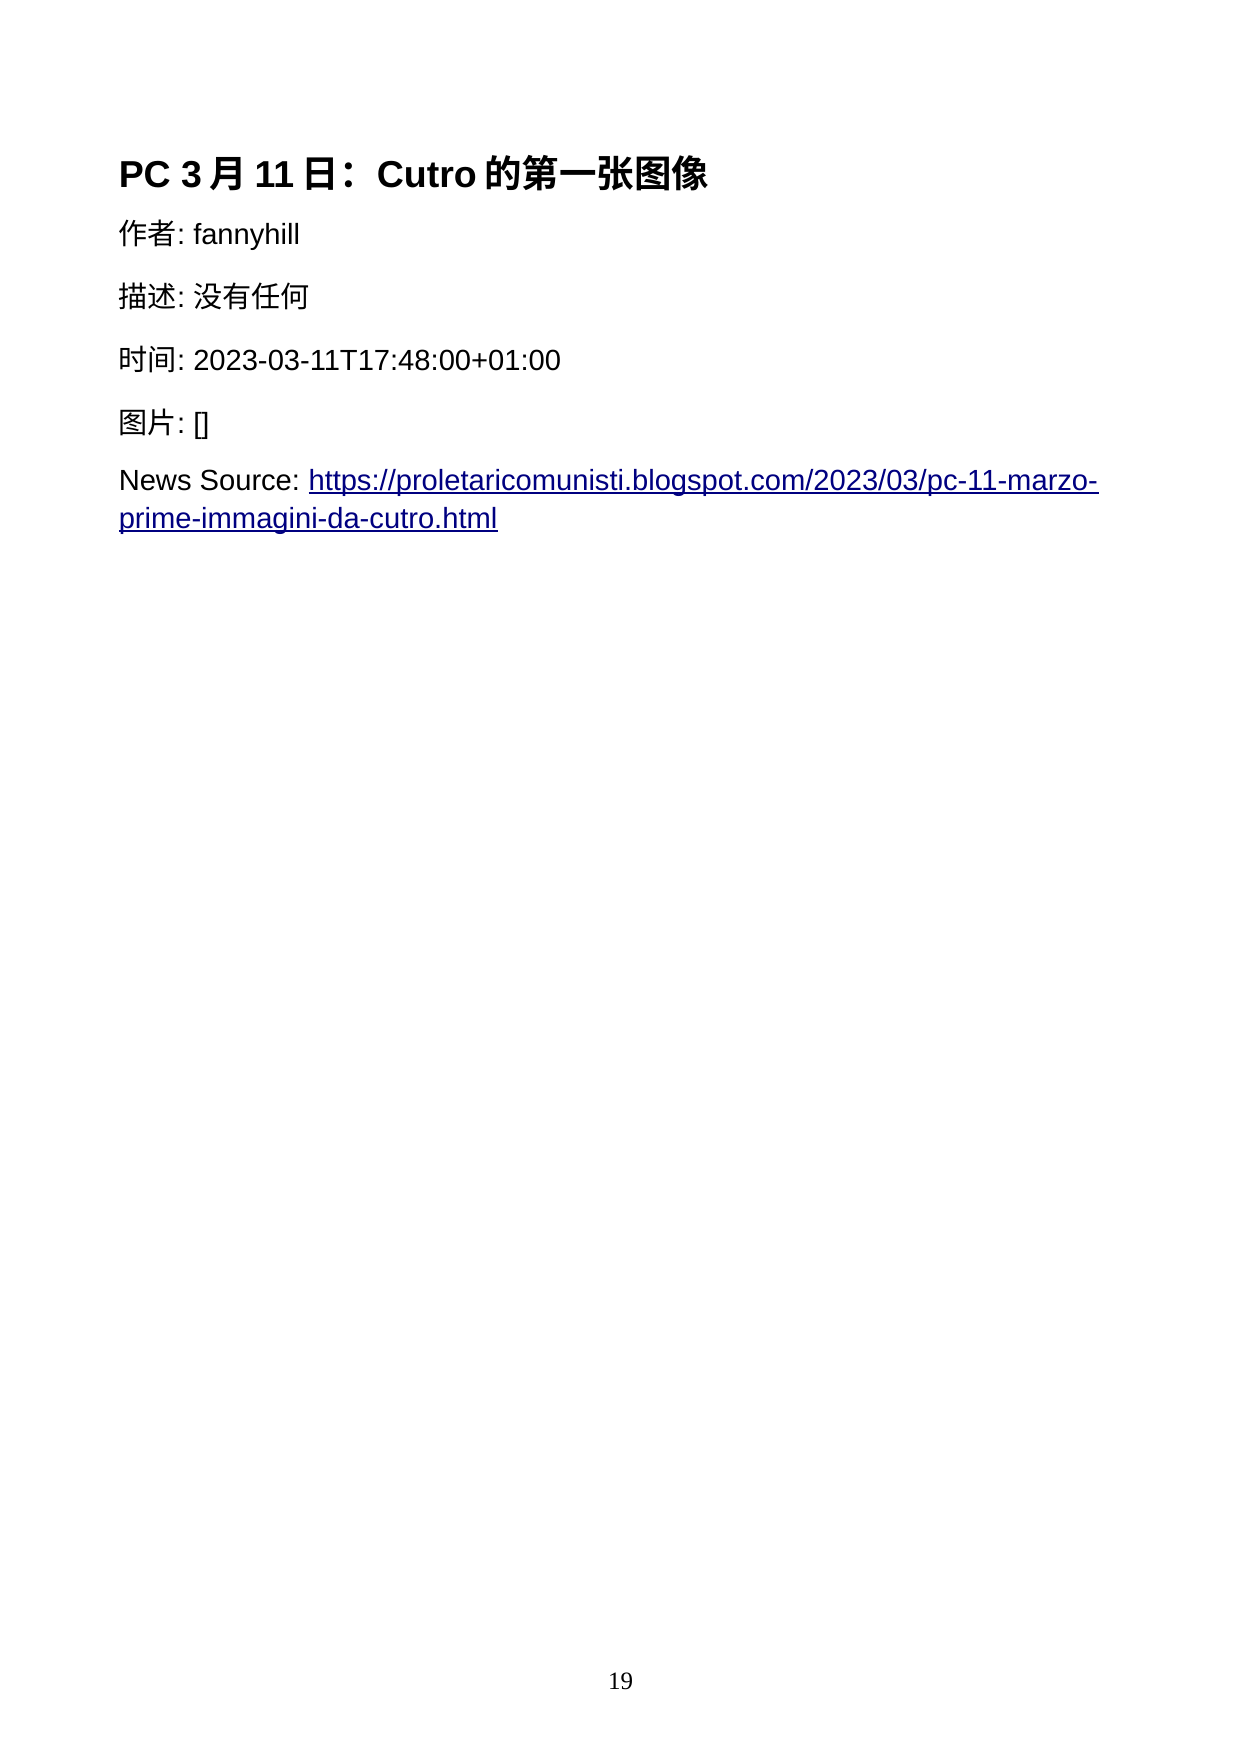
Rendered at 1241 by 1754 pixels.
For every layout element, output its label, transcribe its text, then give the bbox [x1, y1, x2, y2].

text 时间: 2023-03-11T17:48:00+01:00 [118, 337, 1122, 379]
text 描述: 没有任何 [118, 273, 1122, 316]
text 图片: [] [118, 400, 1122, 442]
subtitle PC 3月11日：Cutro的第一张图像 [118, 143, 1122, 198]
text 作者: fannyhill [118, 210, 1122, 253]
text News Source: https://proletaricomunisti.blogspot.com/2023/03/pc-11-marzo-prime-immagini-da-cutro.html [118, 463, 1122, 535]
